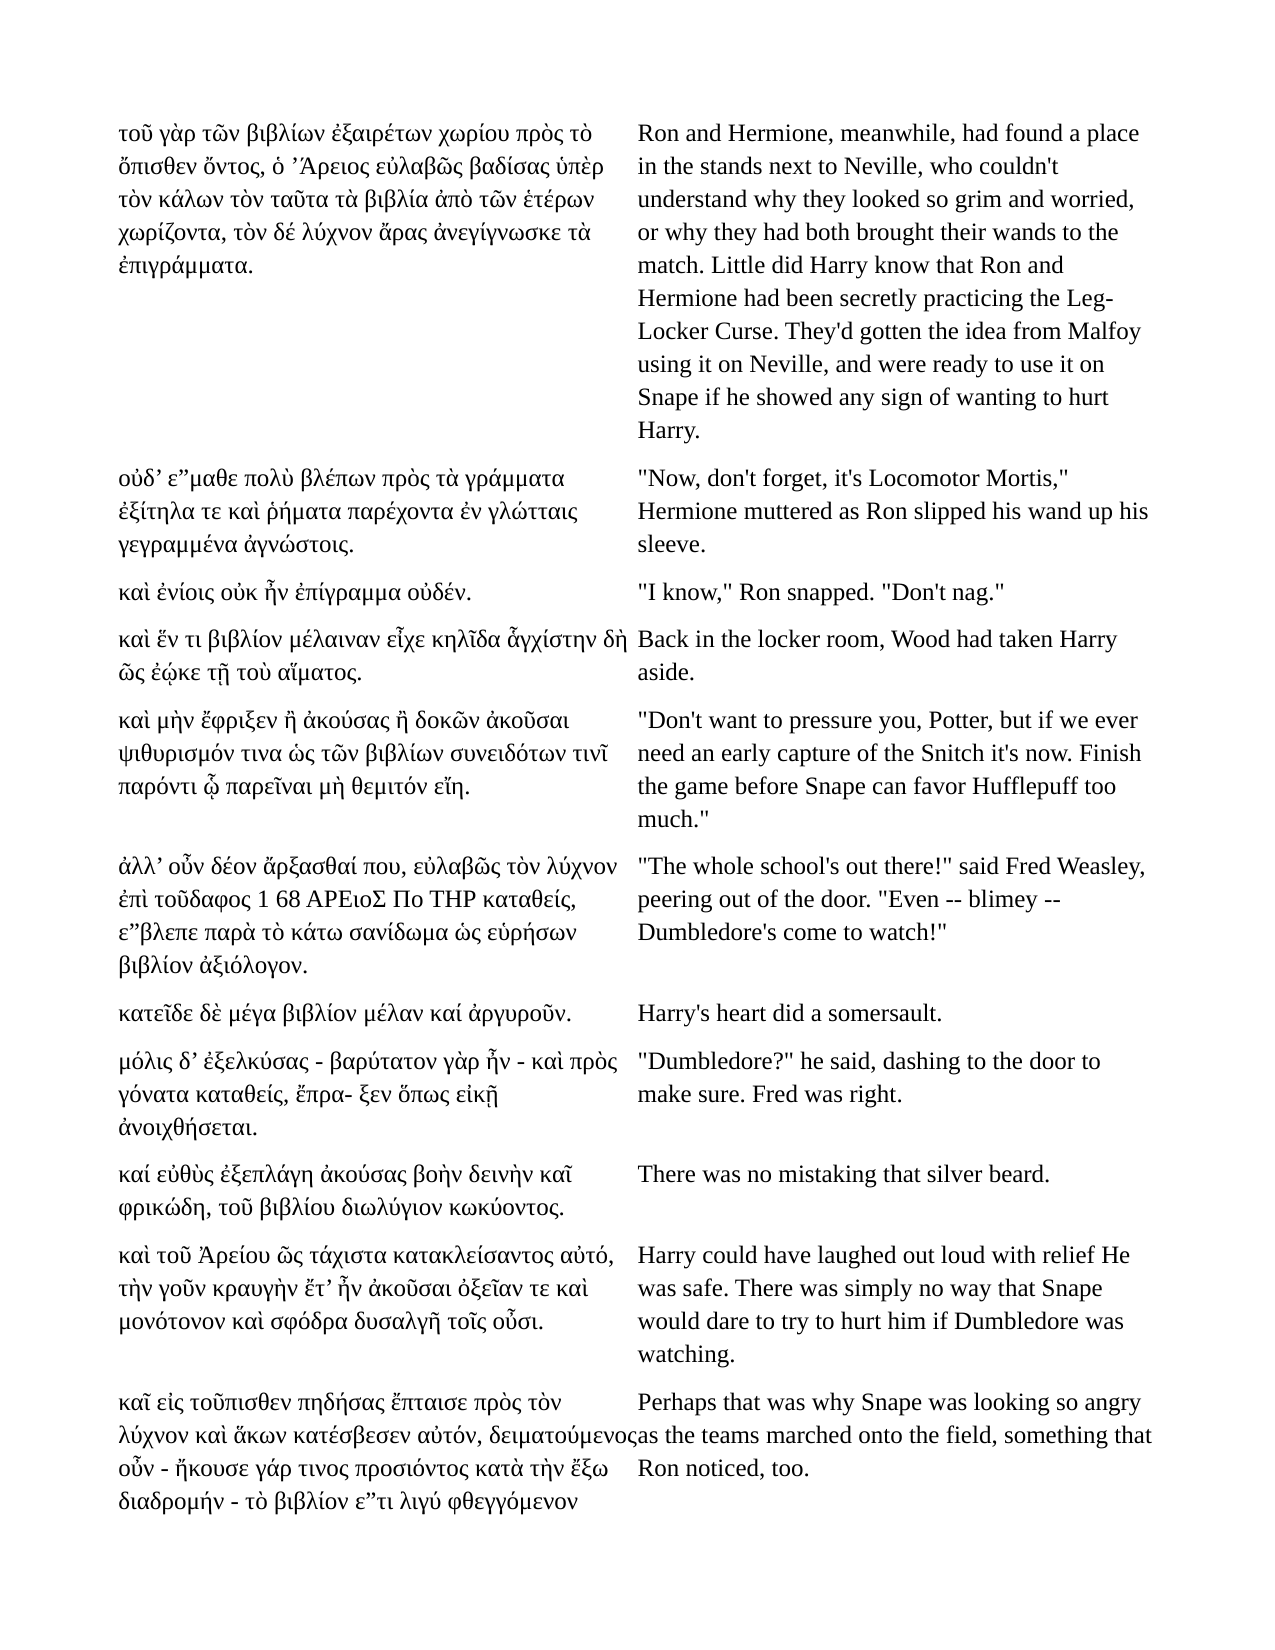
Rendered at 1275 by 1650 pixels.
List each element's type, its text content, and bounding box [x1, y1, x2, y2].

table_cell οὐδ’ ε”μαθε πολὺ βλέπων πρὸς τὰ γράμματα ἐξίτηλα τε καὶ ῥήματα παρέχοντα ἐν γλώτταις γεγραμμένα ἀγνώστοις. [118, 463, 637, 577]
table_cell καῖ εἰς τοῦπισθεν πηδήσας ἔπταισε πρὸς τὸν λύχνον καὶ ἅκων κατέσβεσεν αὐτόν, δειματούμενος οὖν - ἤκουσε γάρ τινος προσιόντος κατὰ τὴν ἔξω διαδρομήν - τὸ βιβλίον ε”τι λιγύ φθεγγόμενον [118, 1387, 637, 1514]
table_cell "Now, don't forget, it's Locomotor Mortis," Hermione muttered as Ron slipped his wand up his sleeve. [638, 463, 1157, 577]
table_cell There was no mistaking that silver beard. [638, 1159, 1157, 1240]
table_cell Harry's heart did a somersault. [638, 998, 1157, 1046]
table_cell "Dumbledore?" he said, dashing to the door to make sure. Fred was right. [638, 1046, 1157, 1159]
table_cell Perhaps that was why Snape was looking so angry as the teams marched onto the field, something that Ron noticed, too. [638, 1387, 1157, 1514]
table_cell "The whole school's out there!" said Fred Weasley, peering out of the door. "Even -- blimey -- Dumbledore's come to watch!" [638, 851, 1157, 998]
table_cell καί εὐθὺς ἐξεπλάγη ἀκούσας βοὴν δεινὴν καῖ φρικώδη, τοῦ βιβλίου διωλύγιον κωκύοντος. [118, 1159, 637, 1240]
table_cell "I know," Ron snapped. "Don't nag." [638, 577, 1157, 624]
table_cell καὶ μὴν ἔφριξεν ἢ ἀκούσας ἢ δοκῶν ἀκοῦσαι ψιθυρισμόν τινα ὡς τῶν βιβλίων συνειδότων τινῖ παρόντι ᾧ παρεῖναι μὴ θεμιτόν εἴη. [118, 705, 637, 851]
table_cell Ron and Hermione, meanwhile, had found a place in the stands next to Neville, who couldn't understand why they looked so grim and worried, or why they had both brought their wands to the match. Little did Harry know that Ron and Hermione had been secretly practicing the Leg-Locker Curse. They'd gotten the idea from Malfoy using it on Neville, and were ready to use it on Snape if he showed any sign of wanting to hurt Harry. [638, 118, 1157, 463]
table_cell κατεῖδε δὲ μέγα βιβλίον μέλαν καί ἀργυροῦν. [118, 998, 637, 1046]
table_cell καὶ ἕν τι βιβλίον μέλαιναν εἶχε κηλῖδα ἇγχίστην δὴ ῶς ἐῴκε τῇ τοὺ αἵματος. [118, 624, 637, 705]
table_cell Back in the locker room, Wood had taken Harry aside. [638, 624, 1157, 705]
table_cell καὶ ἐνίοις οὐκ ἦν ἐπίγραμμα οὐδέν. [118, 577, 637, 624]
table_cell μόλις δ’ ἐξελκύσας - βαρύτατον γὰρ ἦν - καὶ πρὸς γόνατα καταθείς, ἔπρα- ξεν ὅπως εἰκῇ ἀνοιχθήσεται. [118, 1046, 637, 1159]
table_cell καὶ τοῦ Ἀρείου ῶς τάχιστα κατακλείσαντος αὐτό, τὴν γοῦν κραυγὴν ἔτ’ ἦν ἀκοῦσαι ὀξεῖαν τε καὶ μονότονον καὶ σφόδρα δυσαλγῆ τοῖς οὖσι. [118, 1240, 637, 1387]
table_cell "Don't want to pressure you, Potter, but if we ever need an early capture of the Snitch it's now. Finish the game before Snape can favor Hufflepuff too much." [638, 705, 1157, 851]
table_cell Harry could have laughed out loud with relief He was safe. There was simply no way that Snape would dare to try to hurt him if Dumbledore was watching. [638, 1240, 1157, 1387]
table_cell ἀλλ’ οὖν δέον ἄρξασθαί που, εὐλαβῶς τὸν λύχνον ἐπὶ τοῦδαφος 1 68 ΑΡΕιοΣ Πο ΤΗΡ καταθείς, ε”βλεπε παρὰ τὸ κάτω σανίδωμα ὡς εὑρήσων βιβλίον ἀξιόλογον. [118, 851, 637, 998]
table_cell τοῦ γὰρ τῶν βιβλίων ἐξαιρέτων χωρίου πρὸς τὸ ὄπισθεν ὄντος, ὁ ’Άρειος εὐλαβῶς βαδίσας ὑπὲρ τὸν κάλων τὸν ταῦτα τὰ βιβλία ἀπὸ τῶν ἑτέρων χωρίζοντα, τὸν δέ λύχνον ἄρας ἀνεγίγνωσκε τὰ ἐπιγράμματα. [118, 118, 637, 463]
